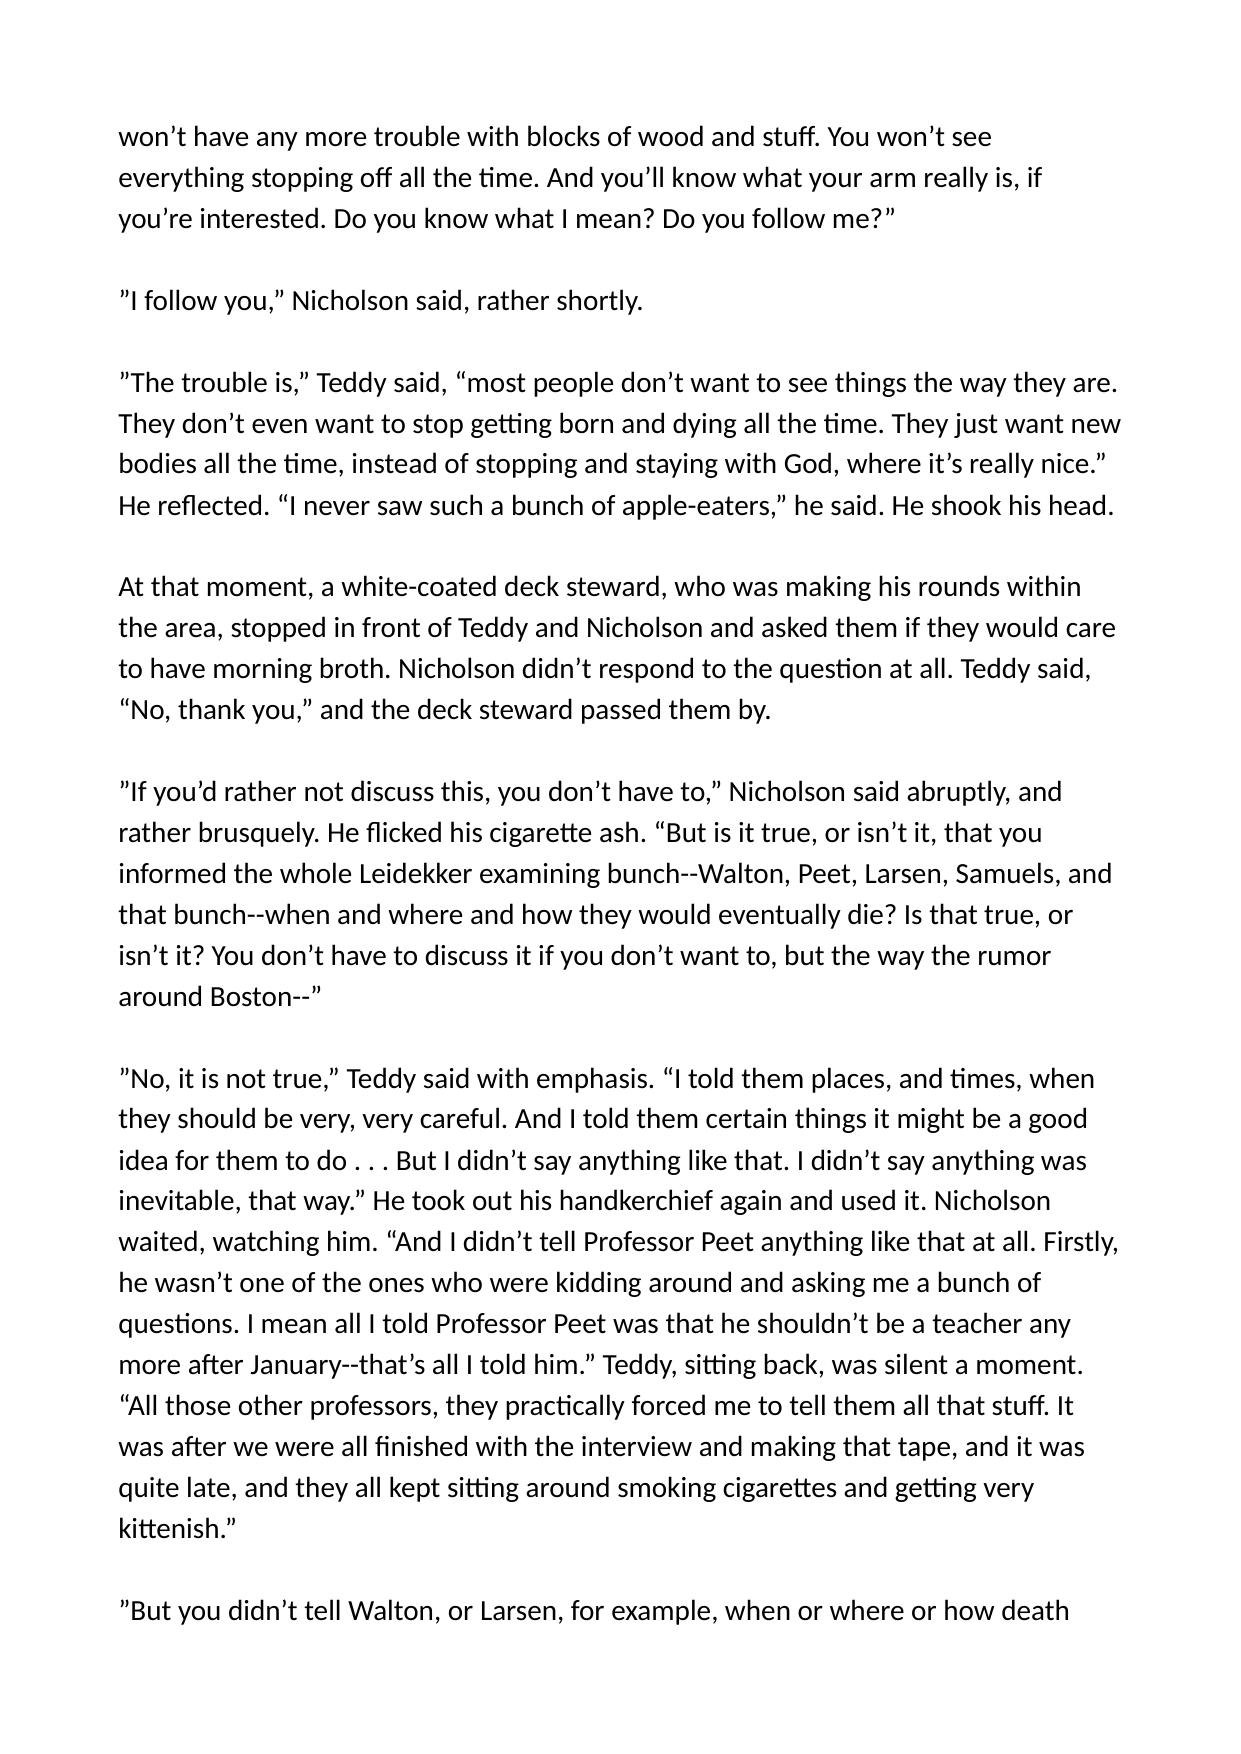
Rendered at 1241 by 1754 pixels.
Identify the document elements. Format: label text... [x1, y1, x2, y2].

text won’t have any more trouble with blocks of wood and stuff. You won’t see everything stopping off all the time. And you’ll know what your arm really is, if you’re interested. Do you know what I mean? Do you follow me?” ”I follow you,” Nicholson said, rather shortly. ”The trouble is,” Teddy said, “most people don’t want to see things the way they are. They don’t even want to stop getting born and dying all the time. They just want new bodies all the time, instead of stopping and staying with God, where it’s really nice.” He reflected. “I never saw such a bunch of apple-eaters,” he said. He shook his head. At that moment, a white-coated deck steward, who was making his rounds within the area, stopped in front of Teddy and Nicholson and asked them if they would care to have morning broth. Nicholson didn’t respond to the question at all. Teddy said, “No, thank you,” and the deck steward passed them by. ”If you’d rather not discuss this, you don’t have to,” Nicholson said abruptly, and rather brusquely. He flicked his cigarette ash. “But is it true, or isn’t it, that you informed the whole Leidekker examining bunch--Walton, Peet, Larsen, Samuels, and that bunch--when and where and how they would eventually die? Is that true, or isn’t it? You don’t have to discuss it if you don’t want to, but the way the rumor around Boston--” ”No, it is not true,” Teddy said with emphasis. “I told them places, and times, when they should be very, very careful. And I told them certain things it might be a good idea for them to do . . . But I didn’t say anything like that. I didn’t say anything was inevitable, that way.” He took out his handkerchief again and used it. Nicholson waited, watching him. “And I didn’t tell Professor Peet anything like that at all. Firstly, he wasn’t one of the ones who were kidding around and asking me a bunch of questions. I mean all I told Professor Peet was that he shouldn’t be a teacher any more after January--that’s all I told him.” Teddy, sitting back, was silent a moment. “All those other professors, they practically forced me to tell them all that stuff. It was after we were all finished with the interview and making that tape, and it was quite late, and they all kept sitting around smoking cigarettes and getting very kittenish.” ”But you didn’t tell Walton, or Larsen, for example, when or where or how death [118, 118, 1122, 1627]
